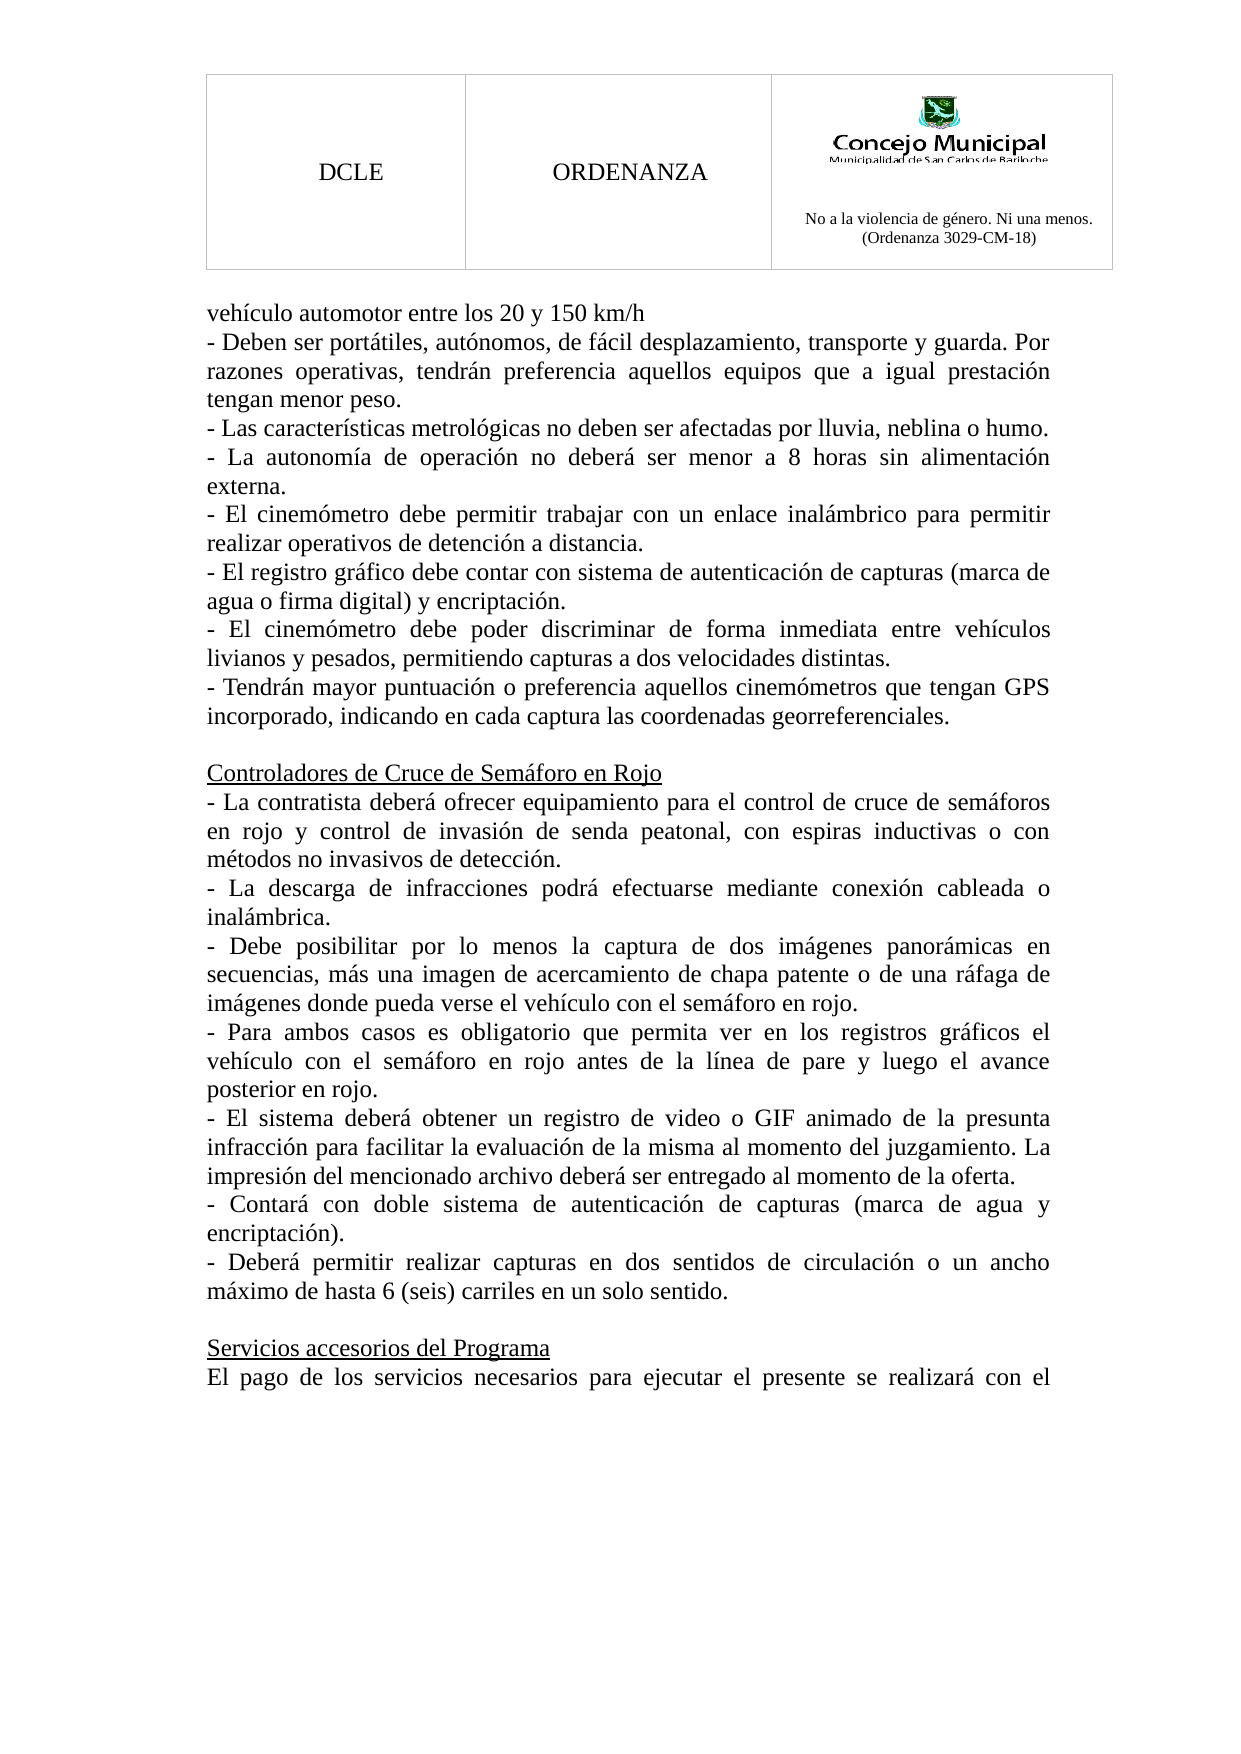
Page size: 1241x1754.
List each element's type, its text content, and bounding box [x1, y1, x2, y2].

text - Deben ser portátiles, autónomos, de fácil desplazamiento, transporte y guarda. Por razones operativas, tendrán preferencia aquellos equipos que a igual prestación tengan menor peso. [207, 327, 1051, 413]
text - El registro gráfico debe contar con sistema de autenticación de capturas (marca de agua o firma digital) y encriptación. [207, 557, 1051, 614]
text Controladores de Cruce de Semáforo en Rojo [207, 758, 1051, 787]
text Servicios accesorios del Programa [207, 1333, 1051, 1362]
text El pago de los servicios necesarios para ejecutar el presente se realizará con el [207, 1362, 1051, 1391]
text - Para ambos casos es obligatorio que permita ver en los registros gráficos el vehículo con el semáforo en rojo antes de la línea de pare y luego el avance posterior en rojo. [207, 1017, 1051, 1103]
text - Debe posibilitar por lo menos la captura de dos imágenes panorámicas en secuencias, más una imagen de acercamiento de chapa patente o de una ráfaga de imágenes donde pueda verse el vehículo con el semáforo en rojo. [207, 931, 1051, 1017]
text - El cinemómetro debe poder discriminar de forma inmediata entre vehículos livianos y pesados, permitiendo capturas a dos velocidades distintas. [207, 614, 1051, 672]
text - Contará con doble sistema de autenticación de capturas (marca de agua y encriptación). [207, 1189, 1051, 1247]
text - El sistema deberá obtener un registro de video o GIF animado de la presunta infracción para facilitar la evaluación de la misma al momento del juzgamiento. La impresión del mencionado archivo deberá ser entregado al momento de la oferta. [207, 1103, 1051, 1189]
text - Las características metrológicas no deben ser afectadas por lluvia, neblina o humo. [207, 413, 1051, 442]
text - Deberá permitir realizar capturas en dos sentidos de circulación o un ancho máximo de hasta 6 (seis) carriles en un solo sentido. [207, 1247, 1051, 1304]
text - La autonomía de operación no deberá ser menor a 8 horas sin alimentación externa. [207, 442, 1051, 499]
text - La descarga de infracciones podrá efectuarse mediante conexión cableada o inalámbrica. [207, 873, 1051, 931]
text vehículo automotor entre los 20 y 150 km/h [207, 298, 1051, 327]
text - Tendrán mayor puntuación o preferencia aquellos cinemómetros que tengan GPS incorporado, indicando en cada captura las coordenadas georreferenciales. [207, 672, 1051, 729]
text - La contratista deberá ofrecer equipamiento para el control de cruce de semáforos en rojo y control de invasión de senda peatonal, con espiras inductivas o con métodos no invasivos de detección. [207, 787, 1051, 873]
text - El cinemómetro debe permitir trabajar con un enlace inalámbrico para permitir realizar operativos de detención a distancia. [207, 499, 1051, 557]
